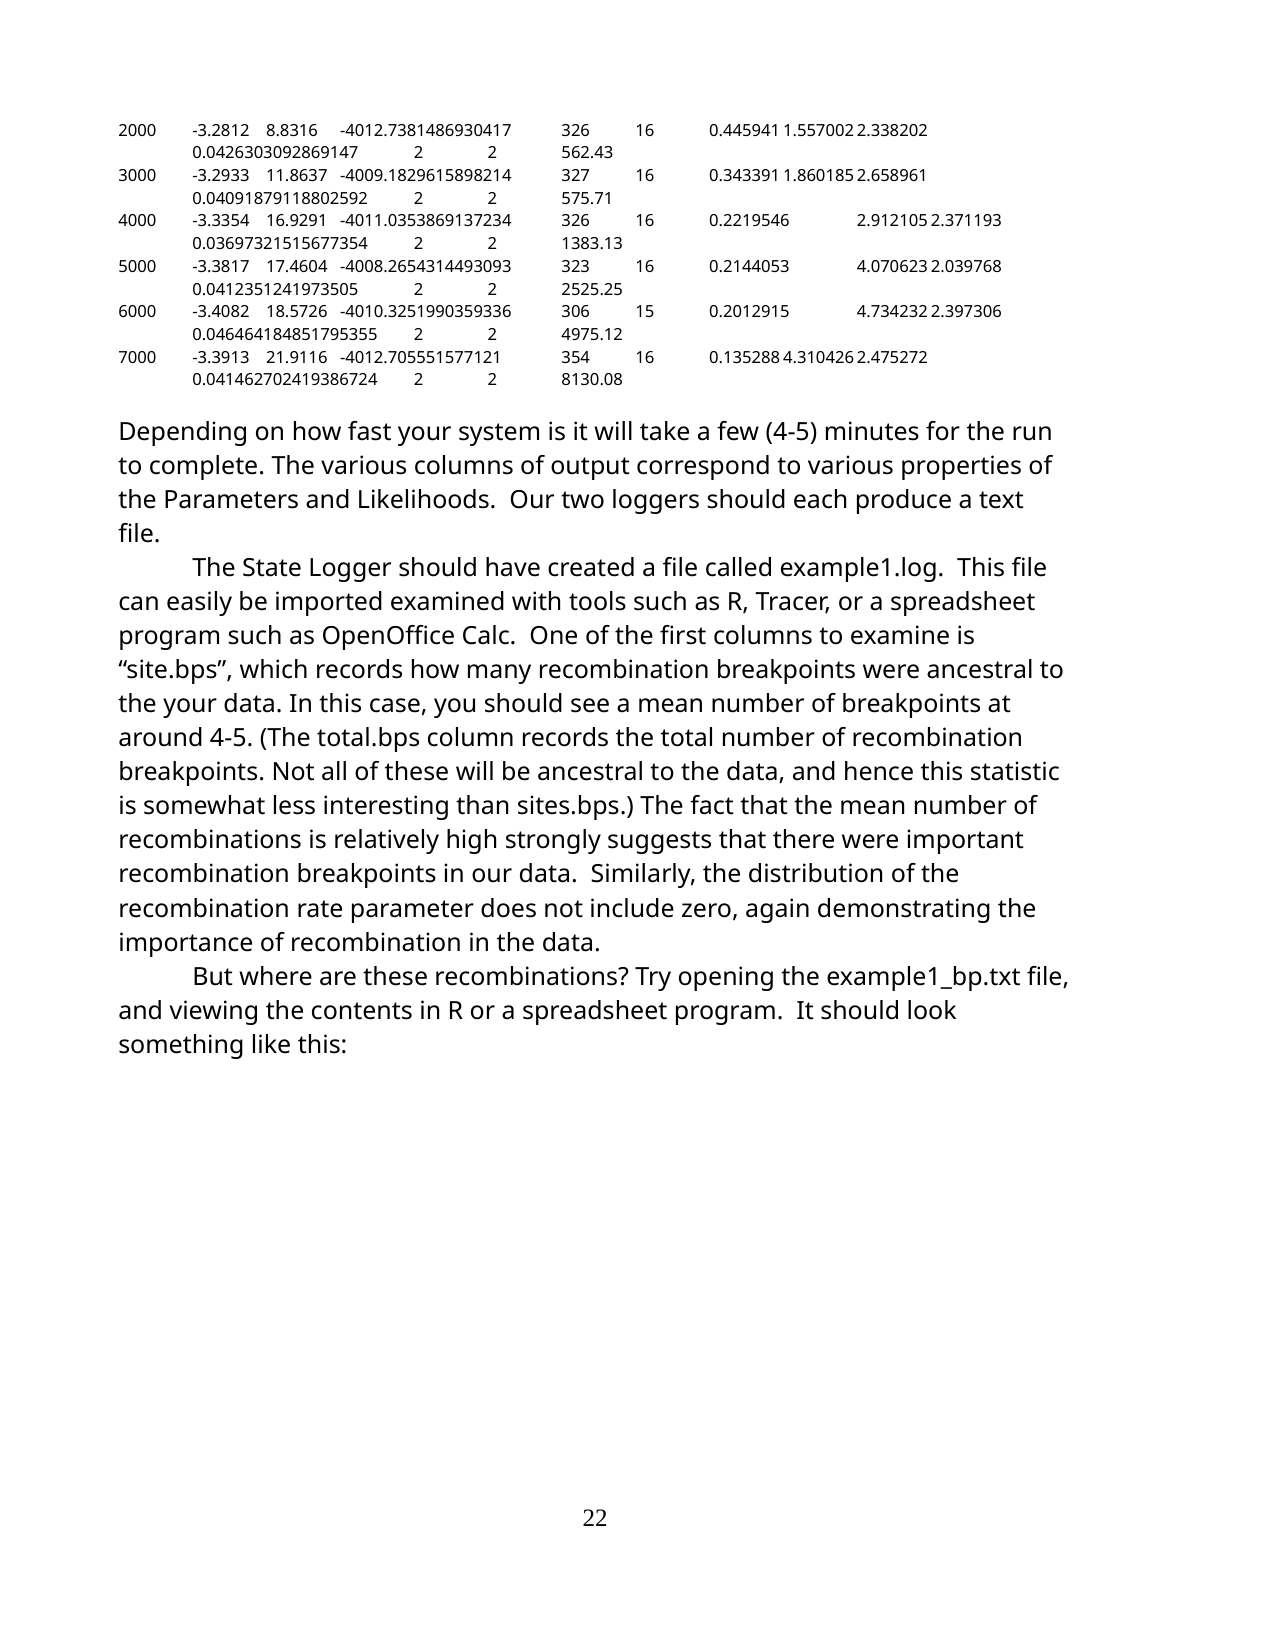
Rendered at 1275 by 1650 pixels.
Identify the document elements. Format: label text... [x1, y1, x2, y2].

text The State Logger should have created a file called example1.log. This file can easily be imported examined with tools such as R, Tracer, or a spreadsheet program such as OpenOffice Calc. One of the first columns to examine is “site.bps”, which records how many recombination breakpoints were ancestral to the your data. In this case, you should see a mean number of breakpoints at around 4-5. (The total.bps column records the total number of recombination breakpoints. Not all of these will be ancestral to the data, and hence this statistic is somewhat less interesting than sites.bps.) The fact that the mean number of recombinations is relatively high strongly suggests that there were important recombination breakpoints in our data. Similarly, the distribution of the recombination rate parameter does not include zero, again demonstrating the importance of recombination in the data. [118, 549, 1071, 958]
text But where are these recombinations? Try opening the example1_bp.txt file, and viewing the contents in R or a spreadsheet program. It should look something like this: [118, 958, 1071, 1061]
text 4000 -3.3354 16.9291 -4011.0353869137234 326 16 0.2219546 2.912105 2.371193 0.03697321515677354 2 2 1383.13 [118, 209, 1071, 254]
text 7000 -3.3913 21.9116 -4012.705551577121 354 16 0.135288 4.310426 2.475272 0.041462702419386724 2 2 8130.08 [118, 345, 1071, 391]
text 3000 -3.2933 11.8637 -4009.1829615898214 327 16 0.343391 1.860185 2.658961 0.04091879118802592 2 2 575.71 [118, 163, 1071, 209]
text 5000 -3.3817 17.4604 -4008.2654314493093 323 16 0.2144053 4.070623 2.039768 0.0412351241973505 2 2 2525.25 [118, 254, 1071, 300]
text Depending on how fast your system is it will take a few (4-5) minutes for the run to complete. The various columns of output correspond to various properties of the Parameters and Likelihoods. Our two loggers should each produce a text file. [118, 413, 1071, 549]
text 6000 -3.4082 18.5726 -4010.3251990359336 306 15 0.2012915 4.734232 2.397306 0.046464184851795355 2 2 4975.12 [118, 300, 1071, 345]
text 2000 -3.2812 8.8316 -4012.7381486930417 326 16 0.445941 1.557002 2.338202 0.0426303092869147 2 2 562.43 [118, 118, 1071, 163]
